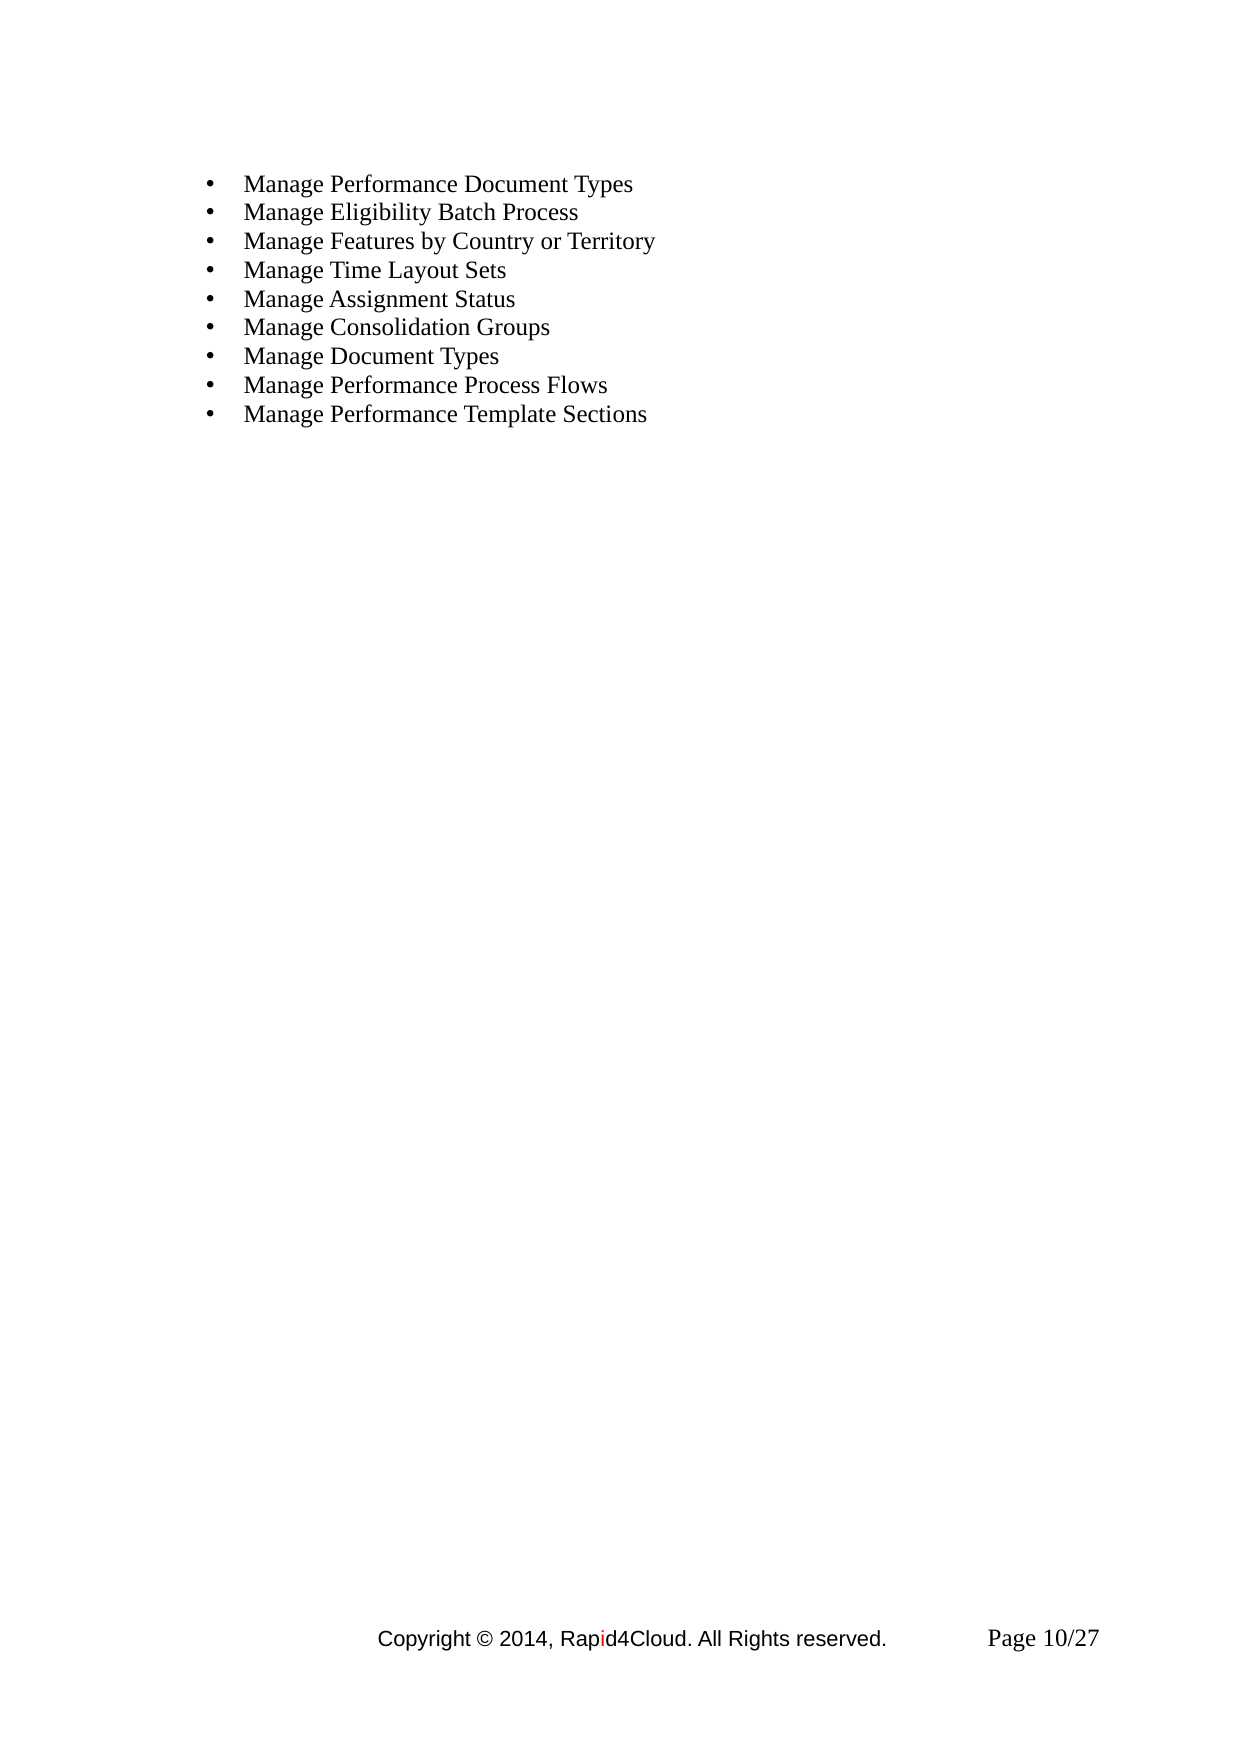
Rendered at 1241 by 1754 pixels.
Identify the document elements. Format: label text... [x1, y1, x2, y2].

list Manage Assignment Status [206, 284, 1099, 312]
list Manage Document Types [206, 341, 1099, 370]
list Manage Features by Country or Territory [206, 226, 1099, 255]
list Manage Performance Process Flows [206, 370, 1099, 399]
list Manage Performance Template Sections [206, 399, 1099, 427]
list Manage Consolidation Groups [206, 312, 1099, 341]
list Manage Time Layout Sets [206, 255, 1099, 284]
list Manage Performance Document Types [206, 169, 1099, 197]
list Manage Eligibility Batch Process [206, 197, 1099, 226]
